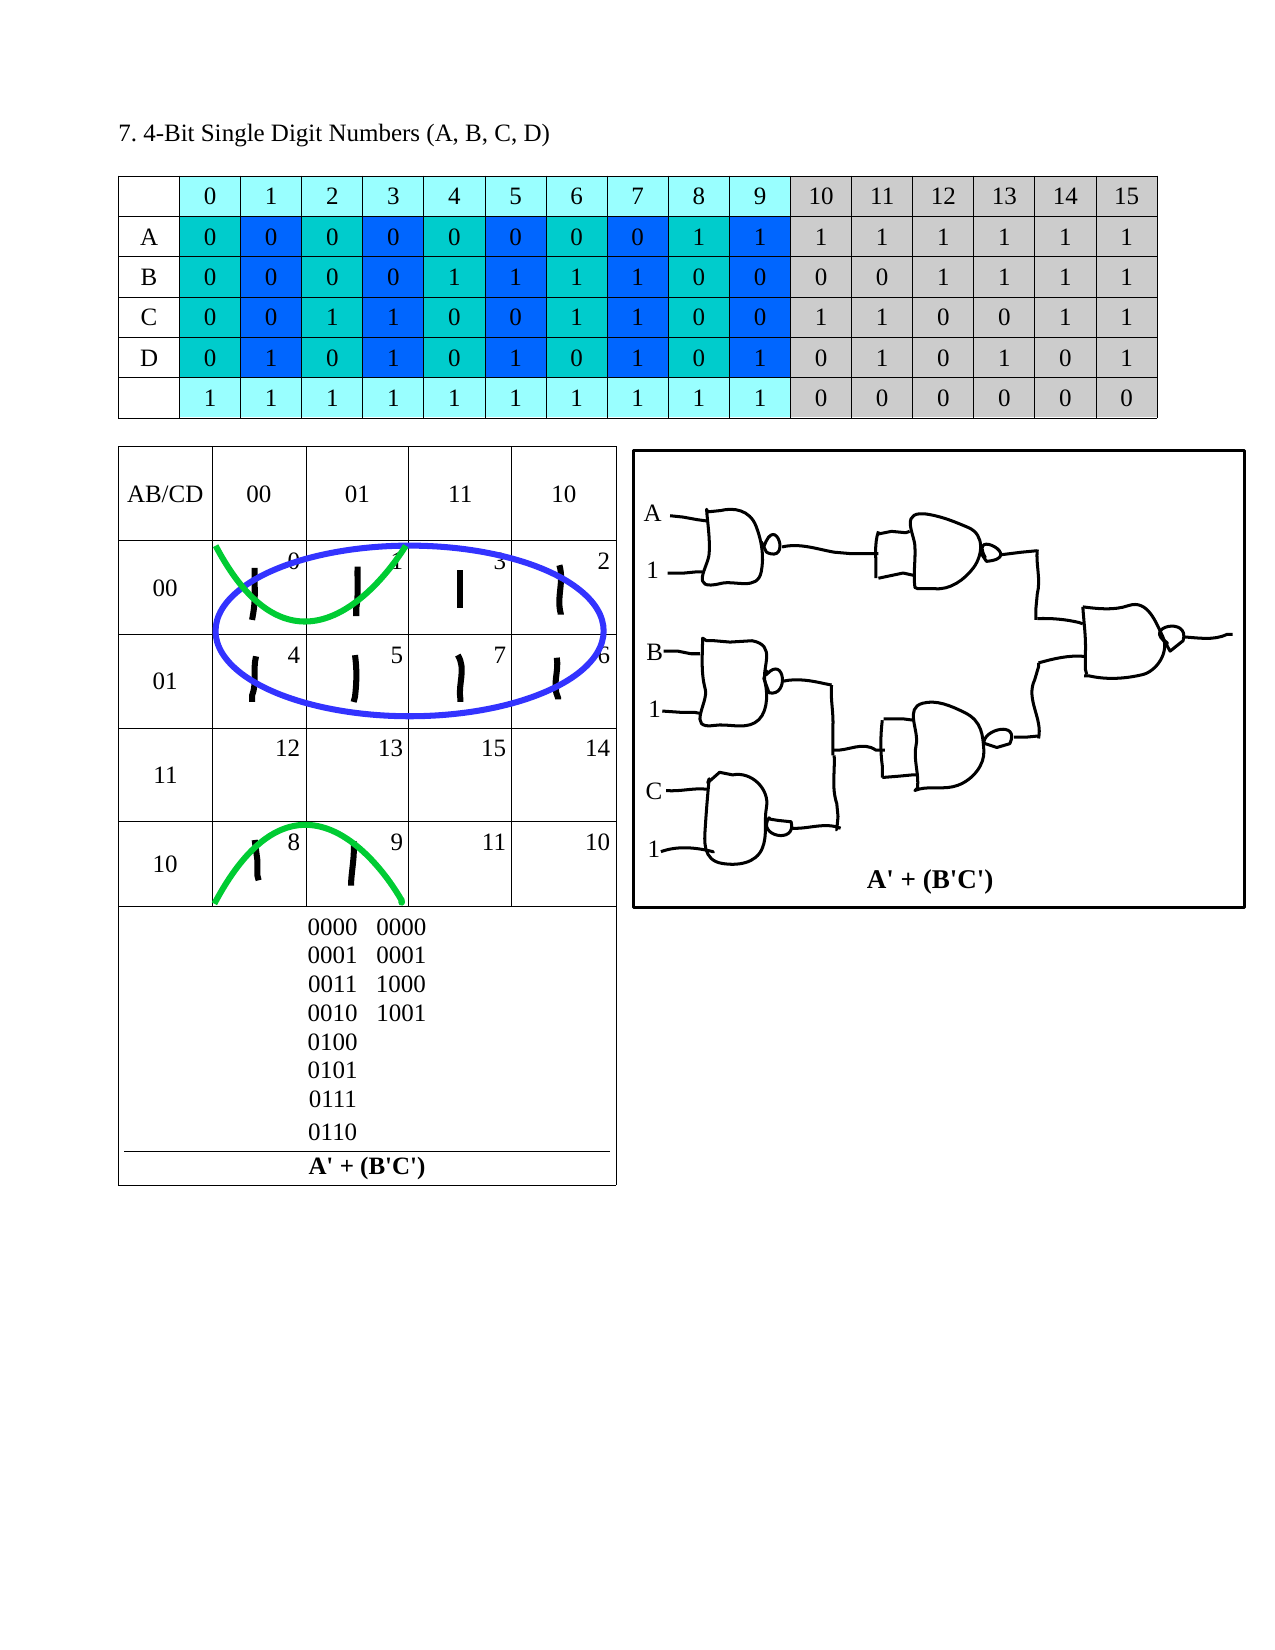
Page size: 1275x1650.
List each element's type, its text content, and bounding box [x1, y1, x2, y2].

table_cell 00 [119, 541, 212, 634]
table_cell 4 [213, 642, 306, 728]
table_cell 0 [913, 338, 973, 377]
table_cell 1 [608, 298, 668, 337]
table_cell 3 [409, 549, 511, 634]
table_cell 0 [258, 563, 306, 618]
table_header 1 [241, 177, 301, 216]
table_header 01 [307, 447, 408, 540]
table_cell 1 [302, 378, 362, 417]
table_cell B [119, 257, 179, 297]
table_cell 0 [486, 298, 546, 337]
table_cell 0 [241, 217, 301, 256]
table_cell 0 [852, 378, 912, 417]
table_header 6 [547, 177, 607, 216]
table_cell 0 [852, 257, 912, 297]
table_cell 0 [302, 257, 362, 297]
table_cell 1 [424, 257, 485, 297]
table_cell 1 [669, 217, 729, 256]
table_cell 1 [913, 217, 973, 256]
table_cell 1 [547, 257, 607, 297]
table_cell 10 [119, 822, 212, 906]
table_cell 1 [730, 217, 790, 256]
table_cell 4 [219, 635, 306, 699]
table_cell 9 [318, 822, 408, 906]
table_cell 5 [307, 635, 408, 713]
table_cell 1 [547, 298, 607, 337]
table_cell 1 [302, 298, 362, 337]
table_cell 0 [1097, 378, 1157, 417]
table_cell 7 [409, 635, 511, 713]
table_header 3 [363, 177, 423, 216]
table_cell 1 [1097, 217, 1157, 256]
table_cell 0000 0000 0001 0001 0011 1000 0010 1001 0100 0101 0111 0110 A' + (B'C') [119, 907, 616, 1185]
table_cell 1 [547, 378, 607, 417]
table_cell 1 [1097, 298, 1157, 337]
table_cell 1 [486, 338, 546, 377]
table_cell 0 [1035, 338, 1096, 377]
table_cell [409, 708, 511, 728]
table_cell 1 [669, 378, 729, 417]
table_cell 8 [213, 822, 293, 898]
table_cell 0 [669, 257, 729, 297]
table_header [119, 177, 179, 216]
table_cell 1 [363, 298, 423, 337]
table_cell 1 [852, 338, 912, 377]
table_cell 1 [974, 338, 1034, 377]
table_cell 11 [409, 822, 511, 906]
table_cell 0 [424, 338, 485, 377]
table_header 10 [791, 177, 851, 216]
table_cell 1 [913, 257, 973, 297]
table_cell 0 [669, 338, 729, 377]
table_header 5 [486, 177, 546, 216]
table_header AB/CD [119, 447, 212, 540]
table_cell [119, 378, 179, 417]
table_cell 10 [512, 822, 616, 906]
table_cell 0 [219, 593, 306, 634]
table_cell 0 [913, 298, 973, 337]
table_cell 0 [791, 257, 851, 297]
table_cell 1 [852, 217, 912, 256]
table_cell 1 [791, 217, 851, 256]
table_header 14 [1035, 177, 1096, 216]
table_cell 1 [852, 298, 912, 337]
table_cell 1 [486, 257, 546, 297]
table_header 15 [1097, 177, 1157, 216]
table_cell 15 [409, 729, 511, 821]
table_header 12 [913, 177, 973, 216]
table_cell 0 [730, 257, 790, 297]
table_cell 12 [213, 729, 306, 821]
table_cell 1 [1035, 257, 1096, 297]
table_cell 1 [1035, 217, 1096, 256]
table_header 13 [974, 177, 1034, 216]
table_cell 0 [913, 378, 973, 417]
table_header 4 [424, 177, 485, 216]
table_cell 1 [608, 338, 668, 377]
table_cell 1 [1097, 338, 1157, 377]
table_cell 0 [424, 217, 485, 256]
table_cell 0 [302, 217, 362, 256]
table_header 10 [512, 447, 616, 540]
table_cell 0 [547, 338, 607, 377]
table_cell 0 [180, 298, 240, 337]
table_cell 0 [730, 298, 790, 337]
table_cell 1 [1035, 298, 1096, 337]
table_cell 1 [307, 550, 408, 634]
table_header 11 [409, 447, 511, 540]
table_cell 8 [218, 828, 306, 906]
table_cell 0 [974, 298, 1034, 337]
table_cell 1 [424, 378, 485, 417]
table_cell 0 [213, 541, 306, 582]
table_cell 1 [307, 541, 408, 555]
table_cell 3 [409, 541, 511, 554]
table_cell C [119, 298, 179, 337]
table_cell 0 [1035, 378, 1096, 417]
table_cell 0 [791, 378, 851, 417]
table_cell 0 [213, 550, 237, 620]
table_cell 11 [119, 729, 212, 821]
table_header 11 [852, 177, 912, 216]
table_cell 2 [512, 541, 616, 634]
table_cell 0 [302, 338, 362, 377]
table_cell 1 [608, 378, 668, 417]
table_cell 0 [974, 378, 1034, 417]
table_cell 1 [241, 338, 301, 377]
table_header 00 [213, 447, 306, 540]
table_cell 0 [608, 217, 668, 256]
table_cell 1 [974, 257, 1034, 297]
table_cell 1 [730, 378, 790, 417]
table_cell 0 [180, 257, 240, 297]
table_cell 0 [547, 217, 607, 256]
table_cell 01 [119, 635, 212, 728]
table_cell 0 [486, 217, 546, 256]
table_cell 0 [363, 217, 423, 256]
table_cell 1 [1097, 257, 1157, 297]
table_cell 6 [512, 635, 616, 728]
table_cell 0 [241, 298, 301, 337]
table_cell 1 [486, 378, 546, 417]
table_cell 0 [424, 298, 485, 337]
table_cell 1 [363, 378, 423, 417]
table_cell 1 [974, 217, 1034, 256]
table_cell 0 [180, 217, 240, 256]
table_cell A [119, 217, 179, 256]
table_cell 1 [363, 338, 423, 377]
table_cell [307, 707, 408, 728]
table_cell 13 [307, 729, 408, 821]
table_cell 0 [180, 338, 240, 377]
table_cell 0 [669, 298, 729, 337]
table_cell 1 [730, 338, 790, 377]
table_cell 14 [512, 729, 616, 821]
table_cell 1 [608, 257, 668, 297]
table_cell 1 [180, 378, 240, 417]
table_cell 0 [791, 338, 851, 377]
table_header 7 [608, 177, 668, 216]
table_cell 0 [241, 257, 301, 297]
table_header 8 [669, 177, 729, 216]
table_cell 0 [363, 257, 423, 297]
table_cell 1 [791, 298, 851, 337]
text 7. 4-Bit Single Digit Numbers (A, B, C, D) [118, 118, 1157, 147]
table_cell 1 [241, 378, 301, 417]
table_header 2 [302, 177, 362, 216]
table_cell D [119, 338, 179, 377]
table_header 0 [180, 177, 240, 216]
table_header 9 [730, 177, 790, 216]
table_cell 9 [307, 828, 399, 906]
table_cell 1 [307, 549, 399, 618]
